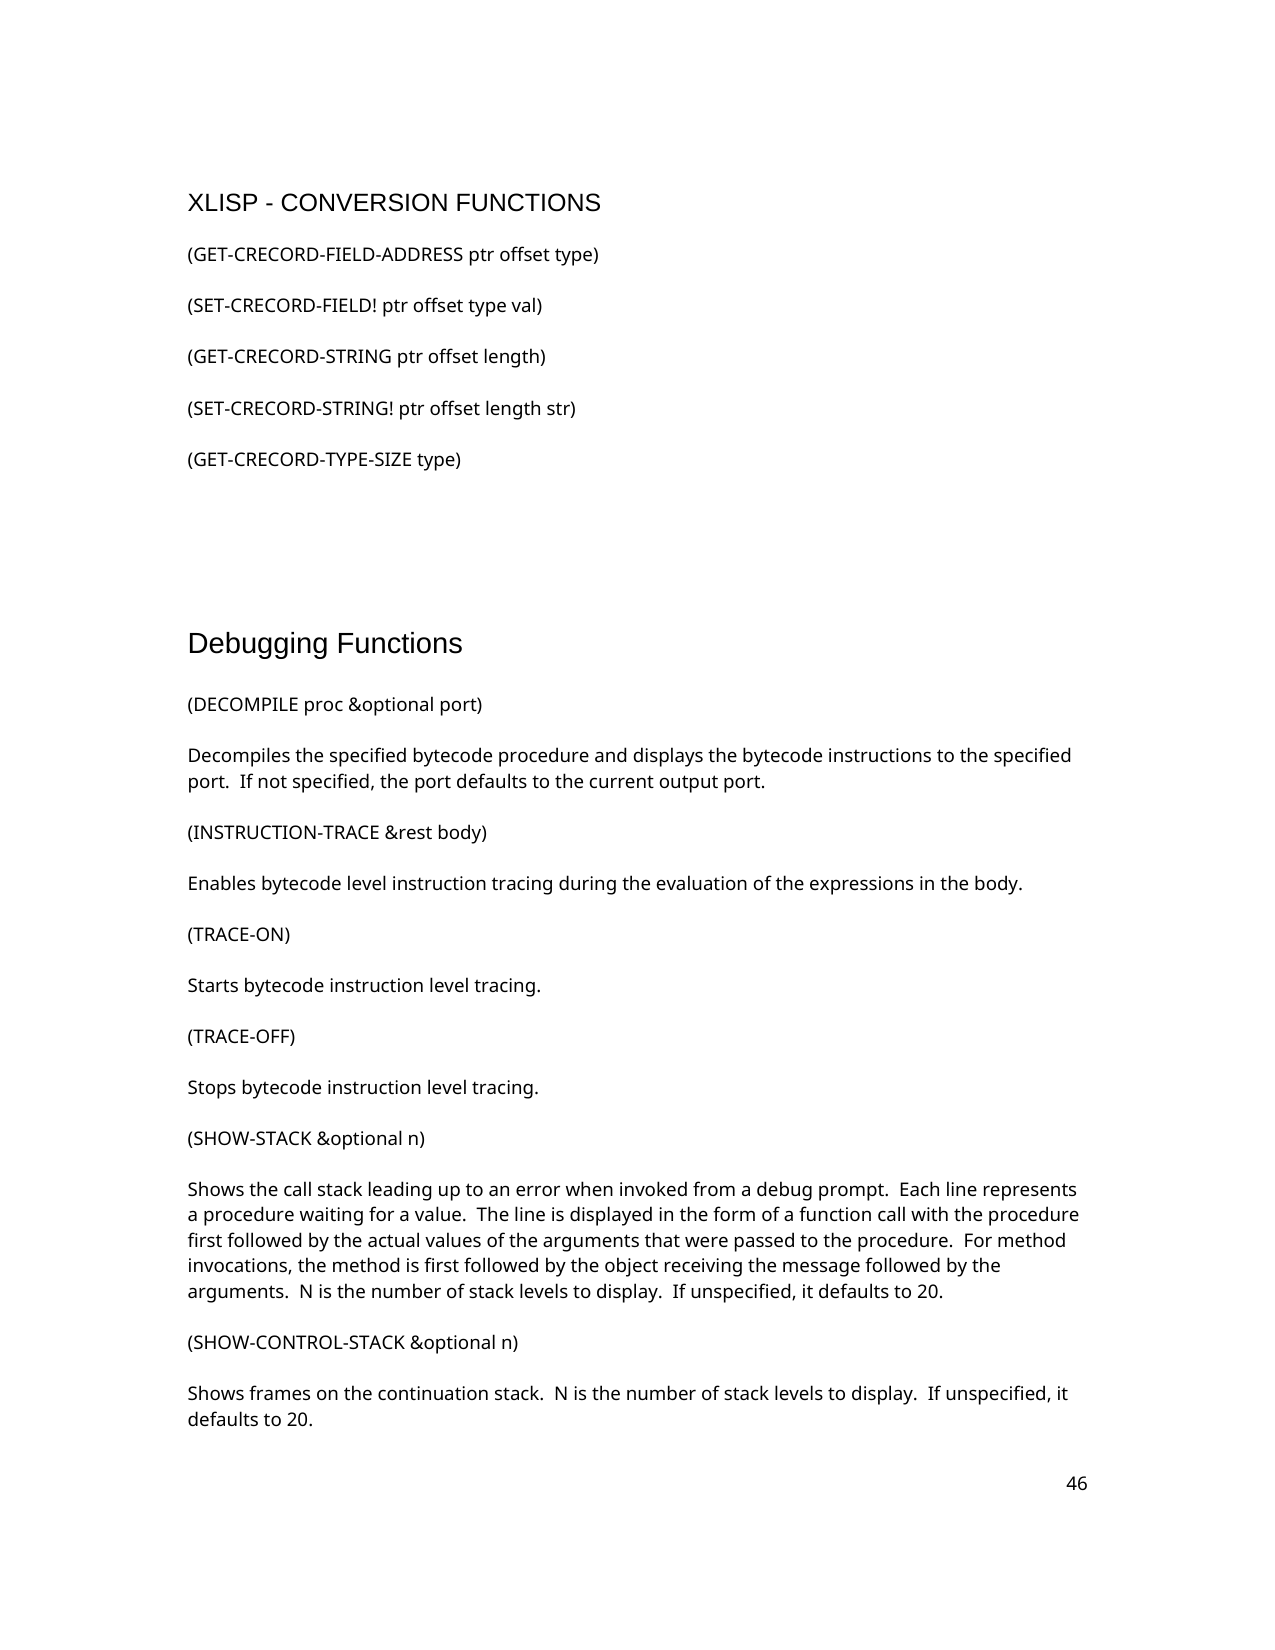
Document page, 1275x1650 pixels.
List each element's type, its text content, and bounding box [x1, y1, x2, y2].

text Stops bytecode instruction level tracing. [187, 1074, 1087, 1100]
text (TRACE-ON) [187, 921, 1087, 947]
text (GET-CRECORD-STRING ptr offset length) [187, 344, 1087, 369]
subtitle Debugging Functions [187, 626, 1087, 659]
text (SET-CRECORD-STRING! ptr offset length str) [187, 395, 1087, 420]
text (TRACE-OFF) [187, 1023, 1087, 1049]
text (SET-CRECORD-FIELD! ptr offset type val) [187, 293, 1087, 318]
text Decompiles the specified bytecode procedure and displays the bytecode instructions to the specified port. If not specified, the port defaults to the current output port. [187, 742, 1087, 793]
text (DECOMPILE proc &optional port) [187, 691, 1087, 717]
text Shows frames on the continuation stack. N is the number of stack levels to display. If unspecified, it defaults to 20. [187, 1380, 1087, 1431]
text (SHOW-STACK &optional n) [187, 1125, 1087, 1151]
text Enables bytecode level instruction tracing during the evaluation of the expressions in the body. [187, 870, 1087, 896]
text (INSTRUCTION-TRACE &rest body) [187, 819, 1087, 844]
text Starts bytecode instruction level tracing. [187, 972, 1087, 998]
text Shows the call stack leading up to an error when invoked from a debug prompt. Each line represents a procedure waiting for a value. The line is displayed in the form of a function call with the procedure first followed by the actual values of the arguments that were passed to the procedure. For method invocations, the method is first followed by the object receiving the message followed by the arguments. N is the number of stack levels to display. If unspecified, it defaults to 20. [187, 1176, 1087, 1304]
text (SHOW-CONTROL-STACK &optional n) [187, 1329, 1087, 1355]
text (GET-CRECORD-TYPE-SIZE type) [187, 446, 1087, 471]
text (GET-CRECORD-FIELD-ADDRESS ptr offset type) [187, 242, 1087, 267]
